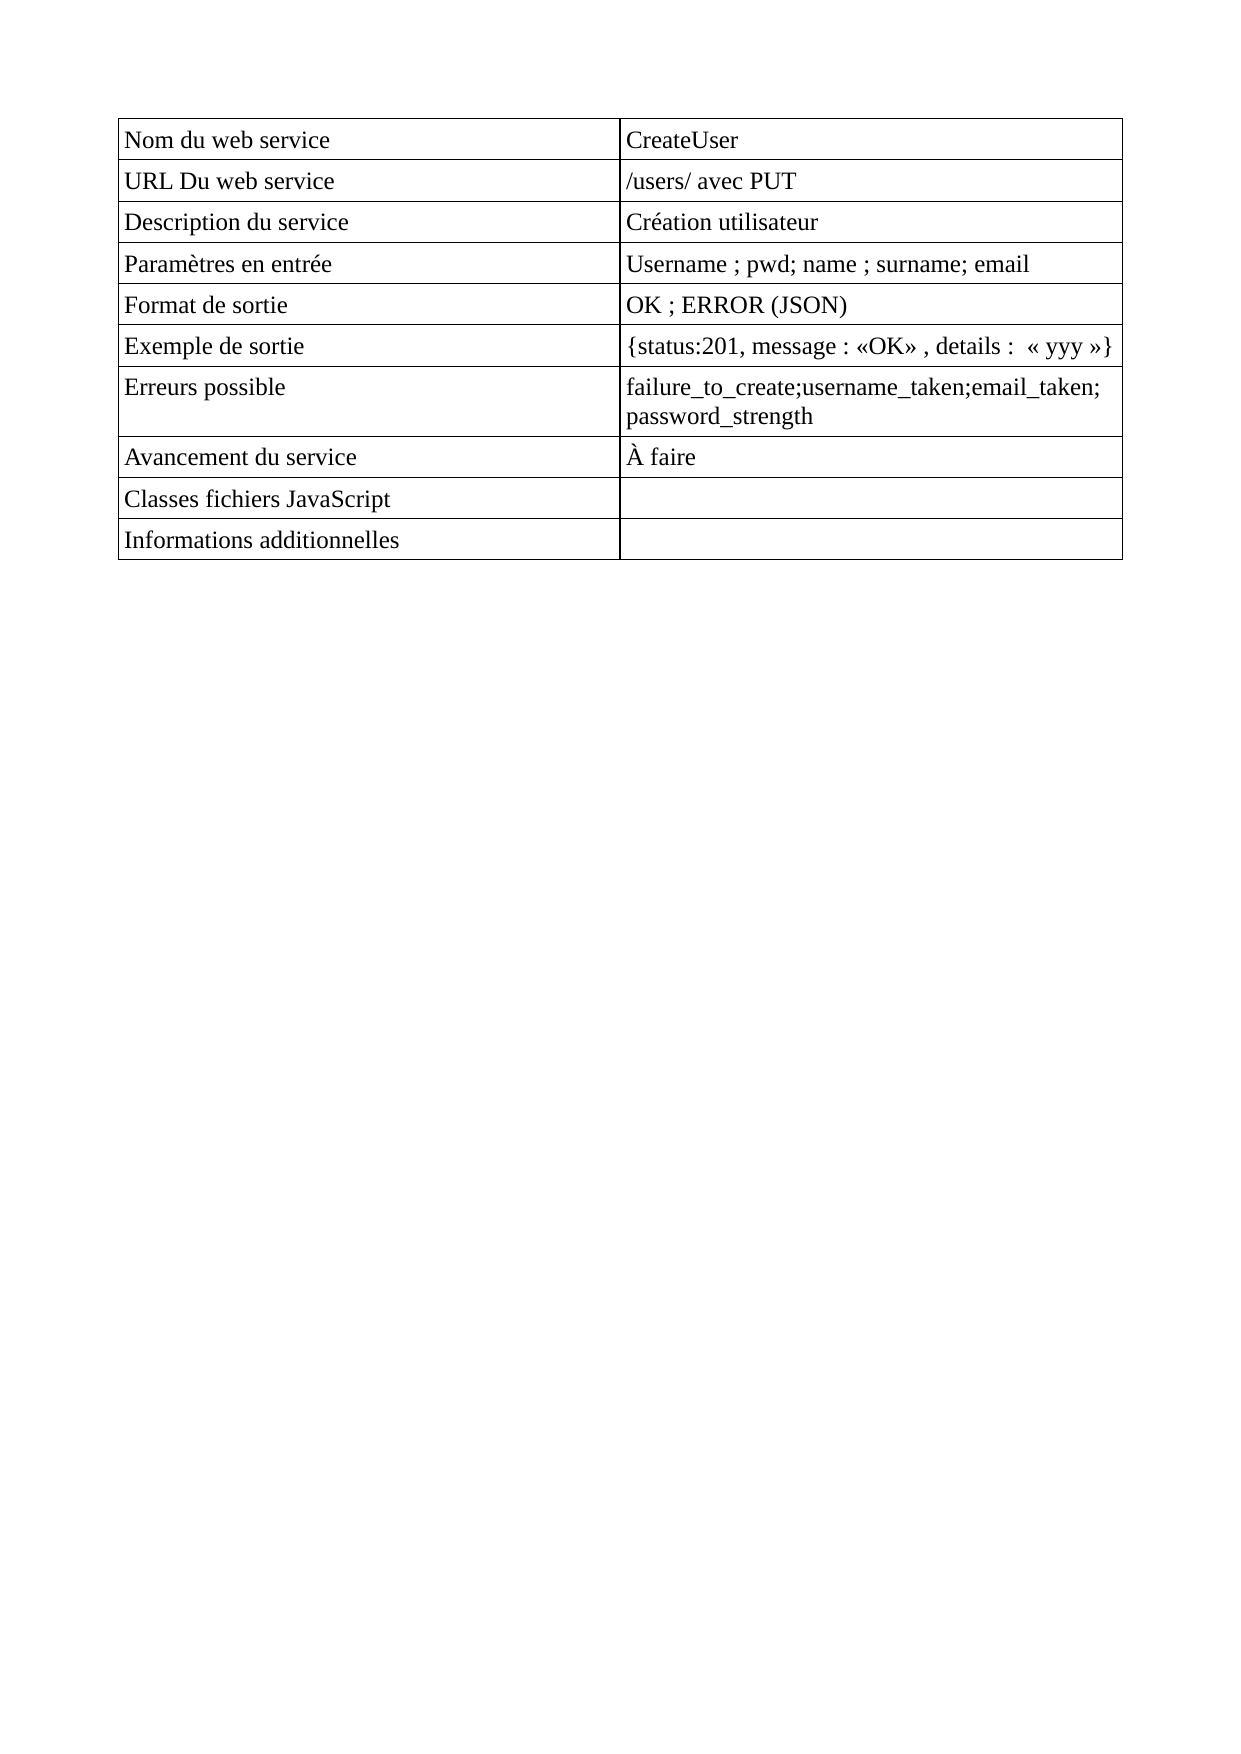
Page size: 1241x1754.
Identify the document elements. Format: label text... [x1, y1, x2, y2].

table_cell Description du service [119, 202, 619, 242]
table_cell Informations additionnelles [119, 519, 619, 559]
table_header Nom du web service [119, 119, 619, 159]
table_cell failure_to_create;username_taken;email_taken; password_strength [621, 367, 1122, 436]
table_cell Erreurs possible [119, 367, 619, 436]
table_cell À faire [621, 437, 1122, 477]
table_cell Format de sortie [119, 284, 619, 324]
table_cell URL Du web service [119, 160, 619, 201]
table_cell Avancement du service [119, 437, 619, 477]
table_cell Création utilisateur [621, 202, 1122, 242]
table_cell Username ; pwd; name ; surname; email [621, 243, 1122, 283]
table_cell OK ; ERROR (JSON) [621, 284, 1122, 324]
table_cell /users/ avec PUT [621, 160, 1122, 201]
table_cell [621, 478, 1122, 518]
table_cell Classes fichiers JavaScript [119, 478, 619, 518]
table_cell Exemple de sortie [119, 325, 619, 366]
table_header CreateUser [621, 119, 1122, 159]
table_cell Paramètres en entrée [119, 243, 619, 283]
table_cell {status:201, message : «OK» , details : « yyy »} [621, 325, 1122, 366]
table_cell [621, 519, 1122, 559]
